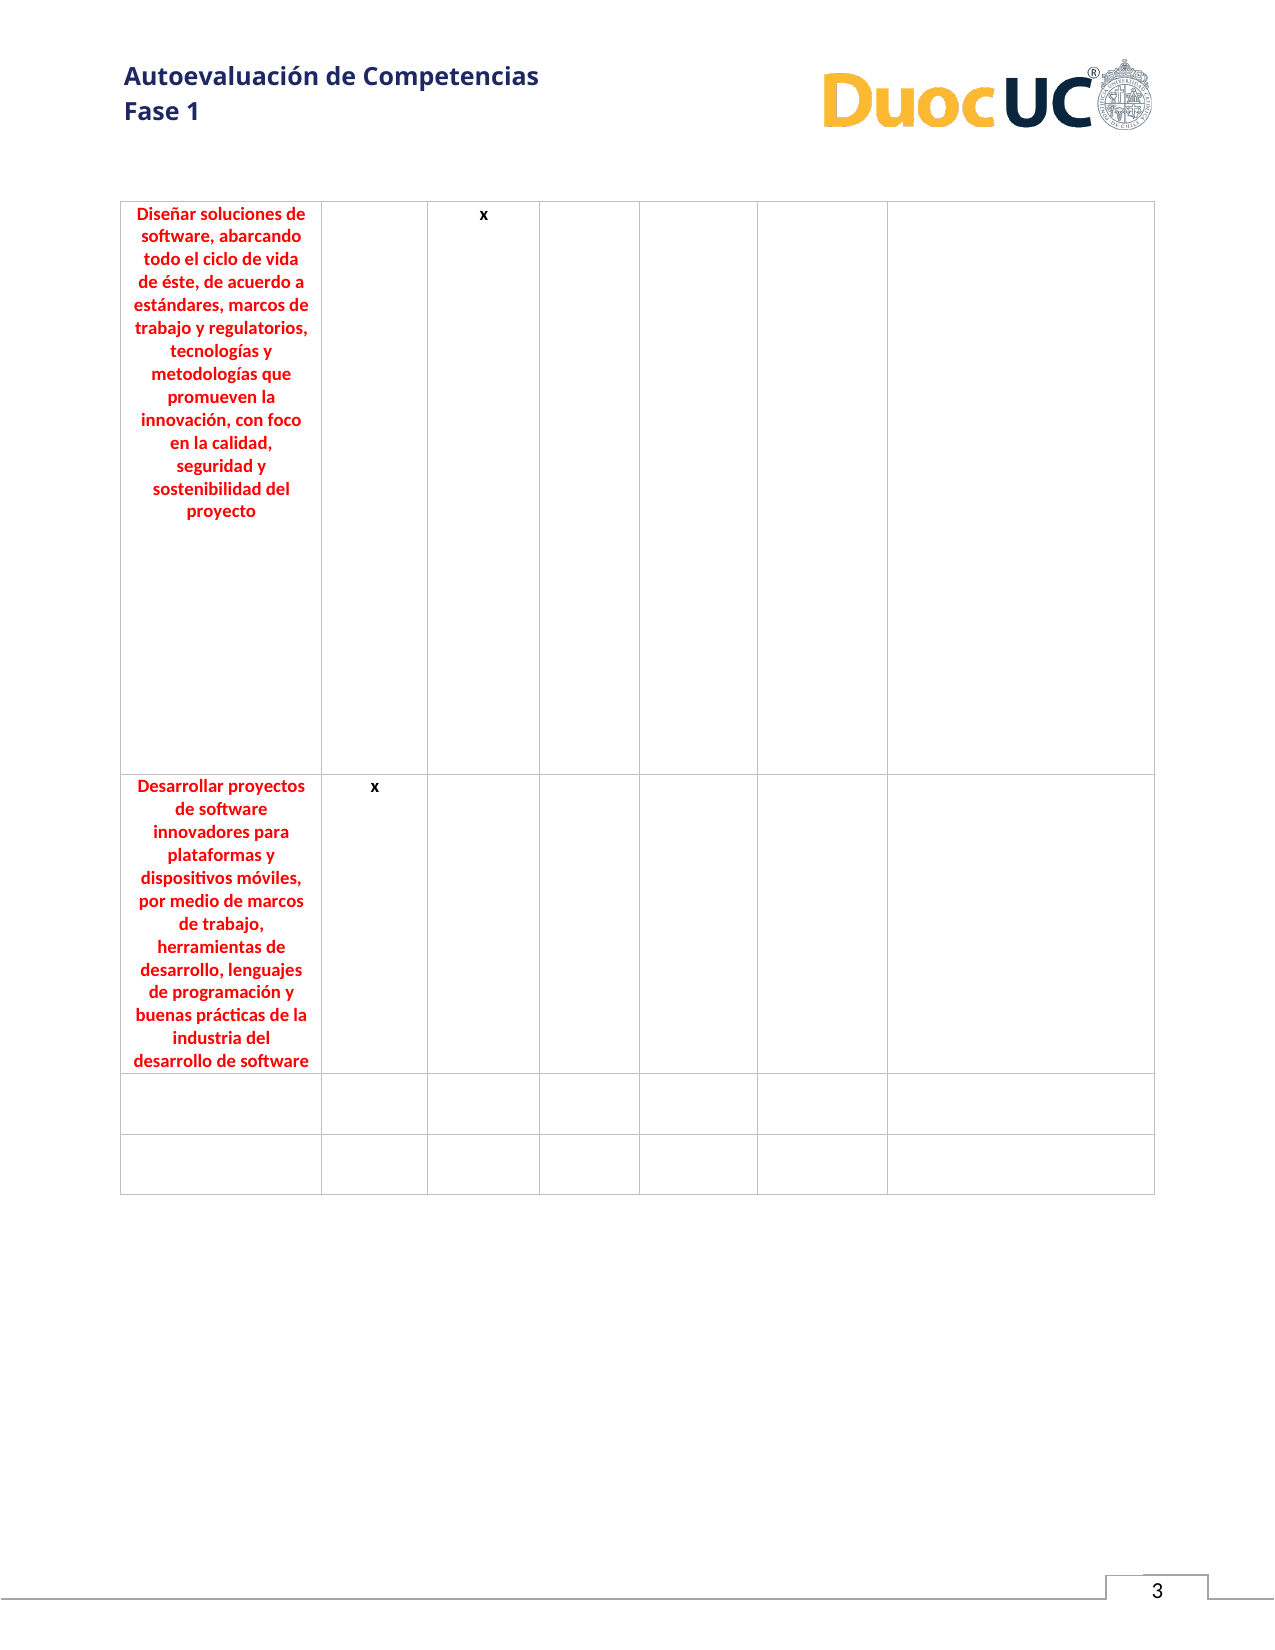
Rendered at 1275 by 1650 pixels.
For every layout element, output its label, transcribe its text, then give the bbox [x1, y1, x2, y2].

table_cell Diseñar soluciones de software, abarcando todo el ciclo de vida de éste, de acuerdo a estándares, marcos de trabajo y regulatorios, tecnologías y metodologías que promueven la innovación, con foco en la calidad, seguridad y sostenibilidad del proyecto [121, 202, 321, 773]
table_cell [758, 775, 887, 1072]
table_cell [540, 775, 639, 1072]
table_cell [322, 1135, 427, 1194]
table_cell [640, 202, 757, 773]
table_cell [428, 1135, 539, 1194]
table_cell [888, 1135, 1154, 1194]
table_cell [322, 202, 427, 773]
picture [824, 59, 1152, 130]
table_cell [540, 1074, 639, 1134]
table_cell [428, 775, 539, 1072]
table_cell x [428, 202, 539, 773]
table_cell [640, 1135, 757, 1194]
table_cell [888, 775, 1154, 1072]
table_cell [888, 202, 1154, 773]
table_cell [640, 1074, 757, 1134]
table_cell [888, 1074, 1154, 1134]
table_cell [758, 1074, 887, 1134]
table_cell [121, 1135, 321, 1194]
table_cell [428, 1074, 539, 1134]
table_cell [758, 202, 887, 773]
table_cell [322, 1074, 427, 1134]
table_cell [540, 1135, 639, 1194]
table_cell [758, 1135, 887, 1194]
table_cell x [322, 775, 427, 1072]
table_cell [640, 775, 757, 1072]
table_cell [121, 1074, 321, 1134]
table_cell [540, 202, 639, 773]
table_cell Desarrollar proyectos de software innovadores para plataformas y dispositivos móviles, por medio de marcos de trabajo, herramientas de desarrollo, lenguajes de programación y buenas prácticas de la industria del desarrollo de software [121, 775, 321, 1072]
